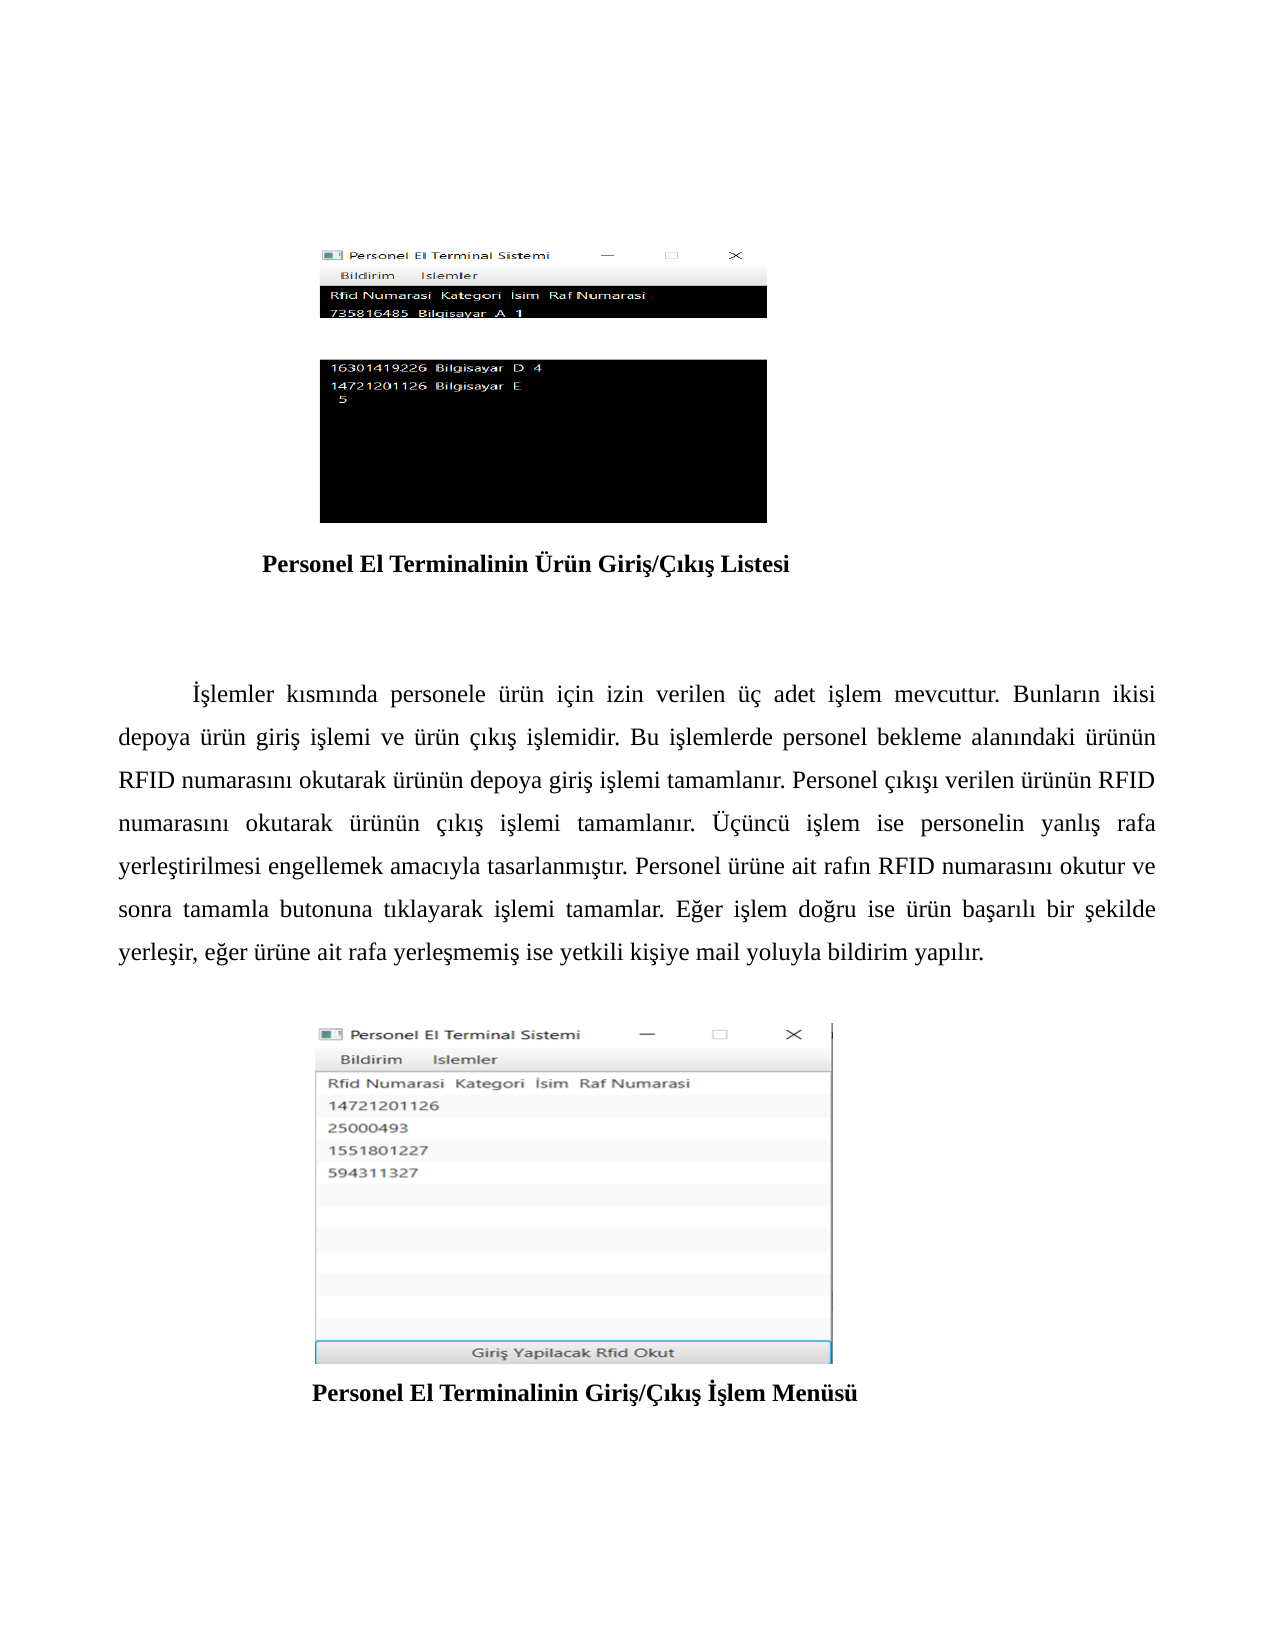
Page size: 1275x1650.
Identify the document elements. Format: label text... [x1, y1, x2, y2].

picture [319, 247, 769, 318]
picture [315, 1023, 833, 1364]
text İşlemler kısmında personele ürün için izin verilen üç adet işlem mevcuttur. Bunların ikisi depoya ürün giriş işlemi ve ürün çıkış işlemidir. Bu işlemlerde personel bekleme alanındaki ürünün RFID numarasını okutarak ürünün depoya giriş işlemi tamamlanır. Personel çıkışı verilen ürünün RFID numarasını okutarak ürünün çıkış işlemi tamamlanır. Üçüncü işlem ise personelin yanlış rafa yerleştirilmesi engellemek amacıyla tasarlanmıştır. Personel ürüne ait rafın RFID numarasını okutur ve sonra tamamla butonuna tıklayarak işlemi tamamlar. Eğer işlem doğru ise ürün başarılı bir şekilde yerleşir, eğer ürüne ait rafa yerleşmemiş ise yetkili kişiye mail yoluyla bildirim yapılır. [118, 679, 1157, 966]
picture [319, 360, 769, 524]
text Personel El Terminalinin Giriş/Çıkış İşlem Menüsü [118, 1378, 1157, 1407]
text Personel El Terminalinin Ürün Giriş/Çıkış Listesi [118, 549, 1157, 578]
